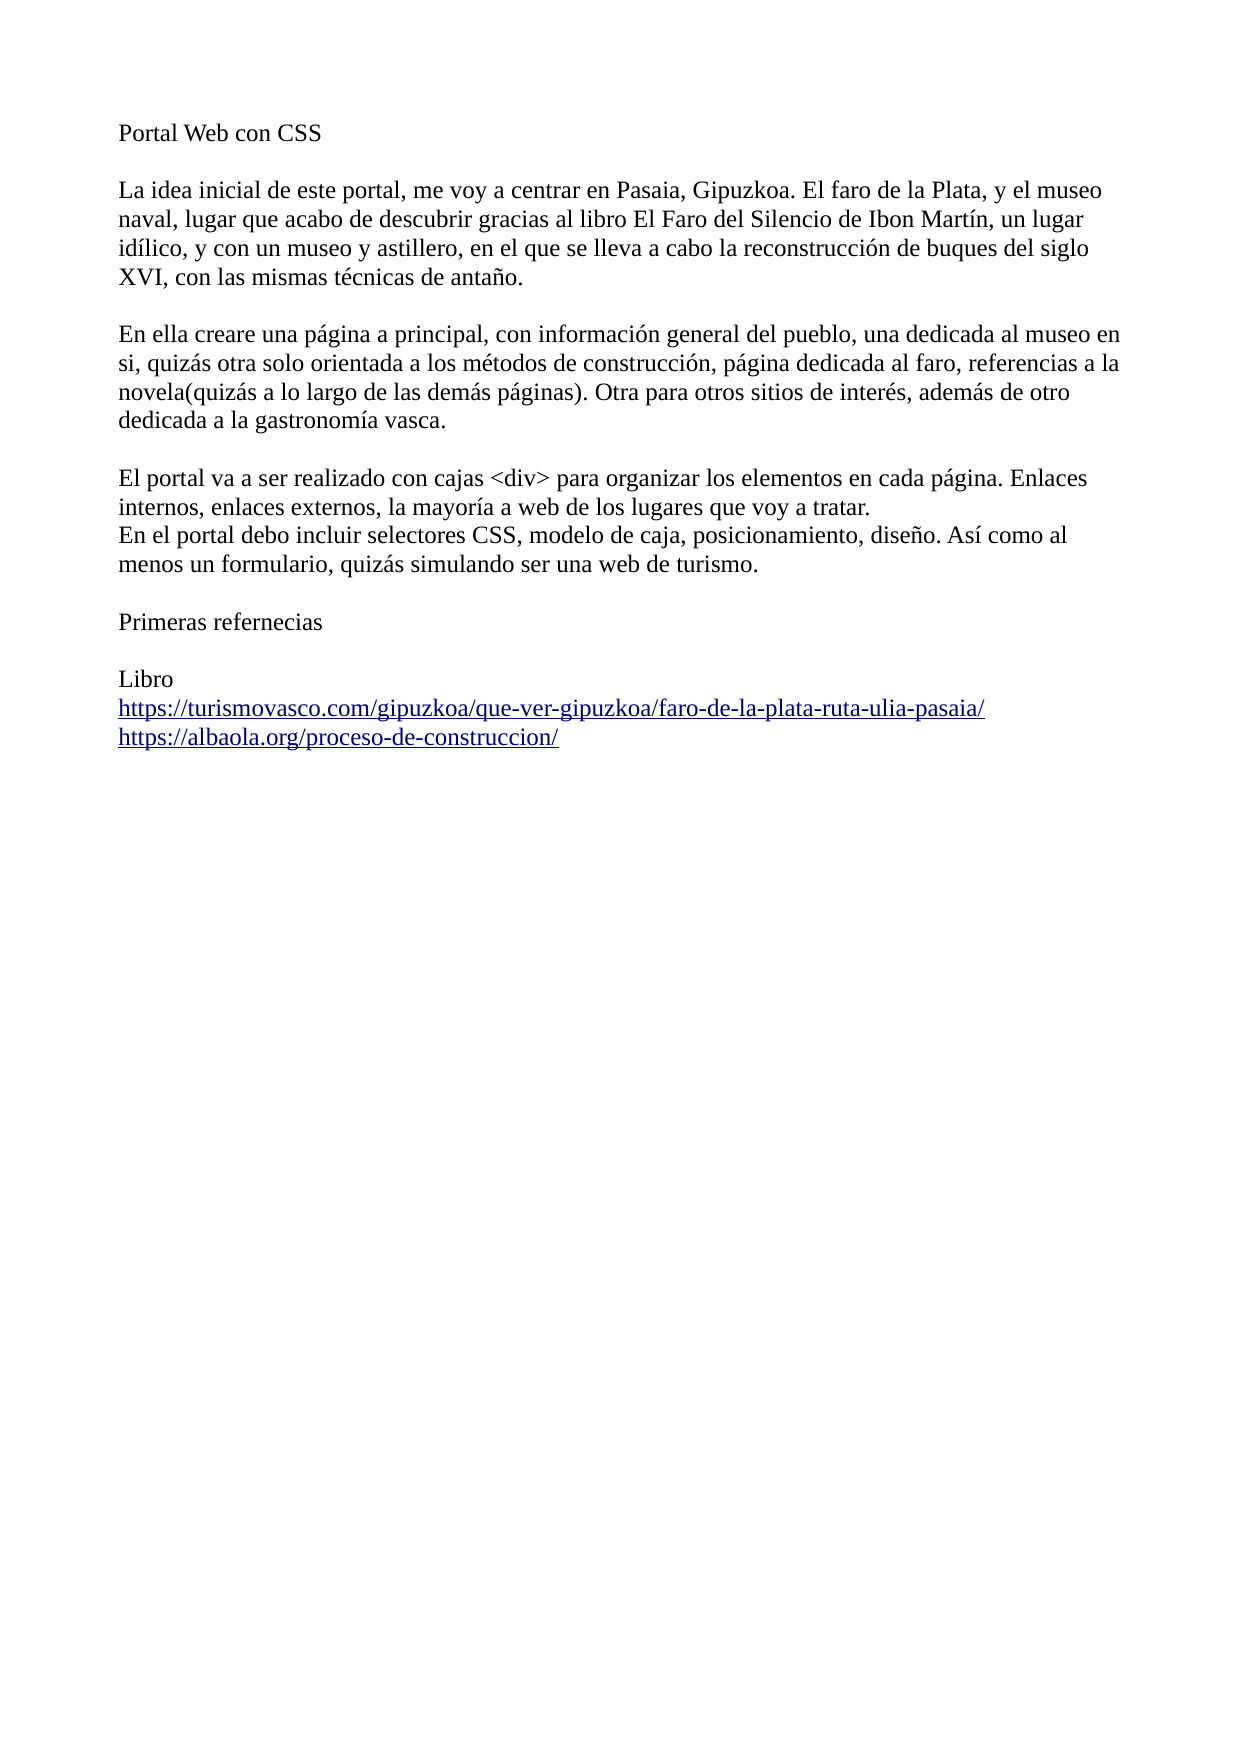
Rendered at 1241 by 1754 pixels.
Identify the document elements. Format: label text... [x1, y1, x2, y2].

text La idea inicial de este portal, me voy a centrar en Pasaia, Gipuzkoa. El faro de la Plata, y el museo naval, lugar que acabo de descubrir gracias al libro El Faro del Silencio de Ibon Martín, un lugar idílico, y con un museo y astillero, en el que se lleva a cabo la reconstrucción de buques del siglo XVI, con las mismas técnicas de antaño. [118, 176, 1122, 291]
text Primeras refernecias [118, 607, 1122, 636]
text En el portal debo incluir selectores CSS, modelo de caja, posicionamiento, diseño. Así como al menos un formulario, quizás simulando ser una web de turismo. [118, 521, 1122, 578]
text Portal Web con CSS [118, 118, 1122, 147]
text https://turismovasco.com/gipuzkoa/que-ver-gipuzkoa/faro-de-la-plata-ruta-ulia-pasaia/ [118, 693, 1122, 722]
text https://albaola.org/proceso-de-construccion/ [118, 722, 1122, 751]
text Libro [118, 664, 1122, 693]
text El portal va a ser realizado con cajas <div> para organizar los elementos en cada página. Enlaces internos, enlaces externos, la mayoría a web de los lugares que voy a tratar. [118, 463, 1122, 521]
text En ella creare una página a principal, con información general del pueblo, una dedicada al museo en si, quizás otra solo orientada a los métodos de construcción, página dedicada al faro, referencias a la novela(quizás a lo largo de las demás páginas). Otra para otros sitios de interés, además de otro dedicada a la gastronomía vasca. [118, 319, 1122, 434]
